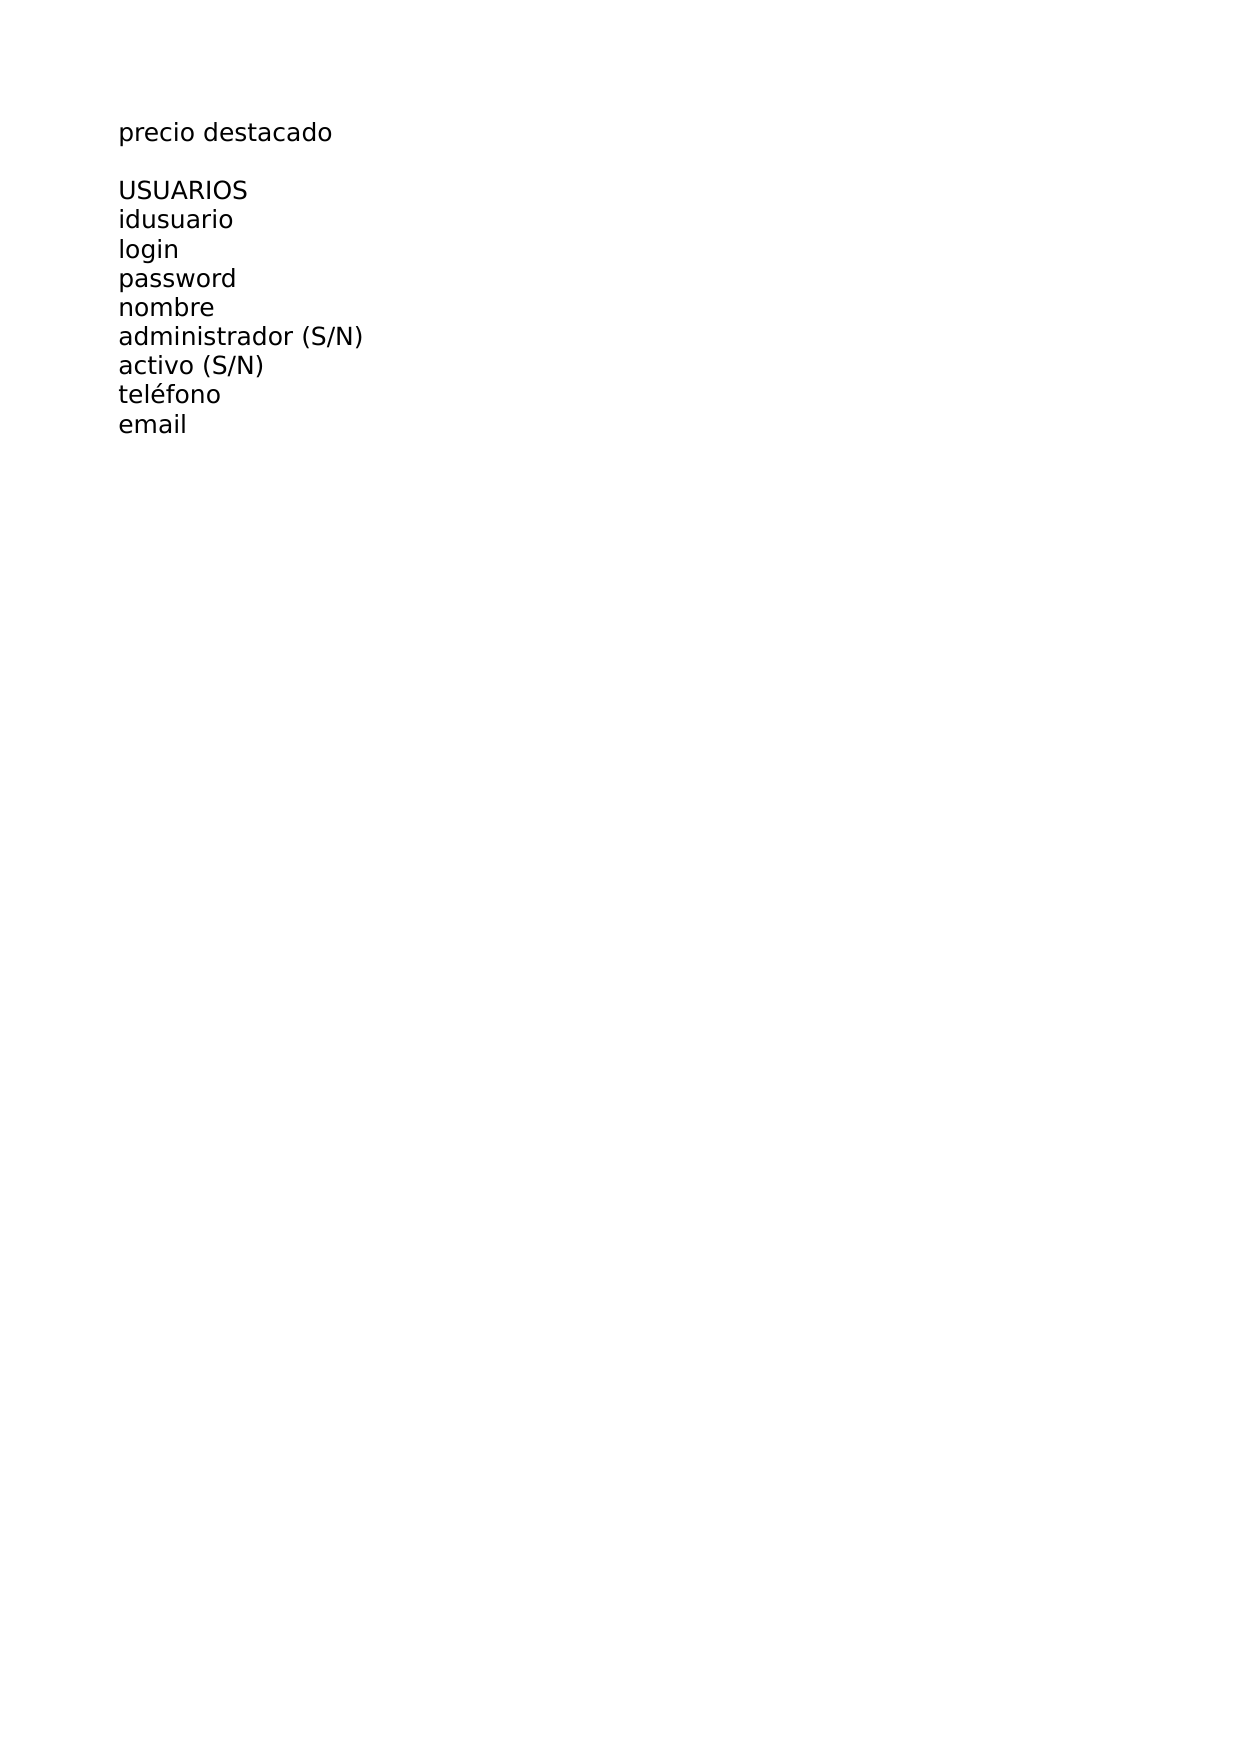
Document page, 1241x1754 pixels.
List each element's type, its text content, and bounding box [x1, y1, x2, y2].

text email [118, 410, 1122, 439]
text administrador (S/N) [118, 322, 1122, 351]
text precio destacado [118, 118, 1122, 147]
text USUARIOS [118, 176, 1122, 206]
text teléfono [118, 381, 1122, 410]
text nombre [118, 293, 1122, 322]
text activo (S/N) [118, 351, 1122, 381]
text login [118, 235, 1122, 264]
text password [118, 264, 1122, 293]
text idusuario [118, 206, 1122, 235]
